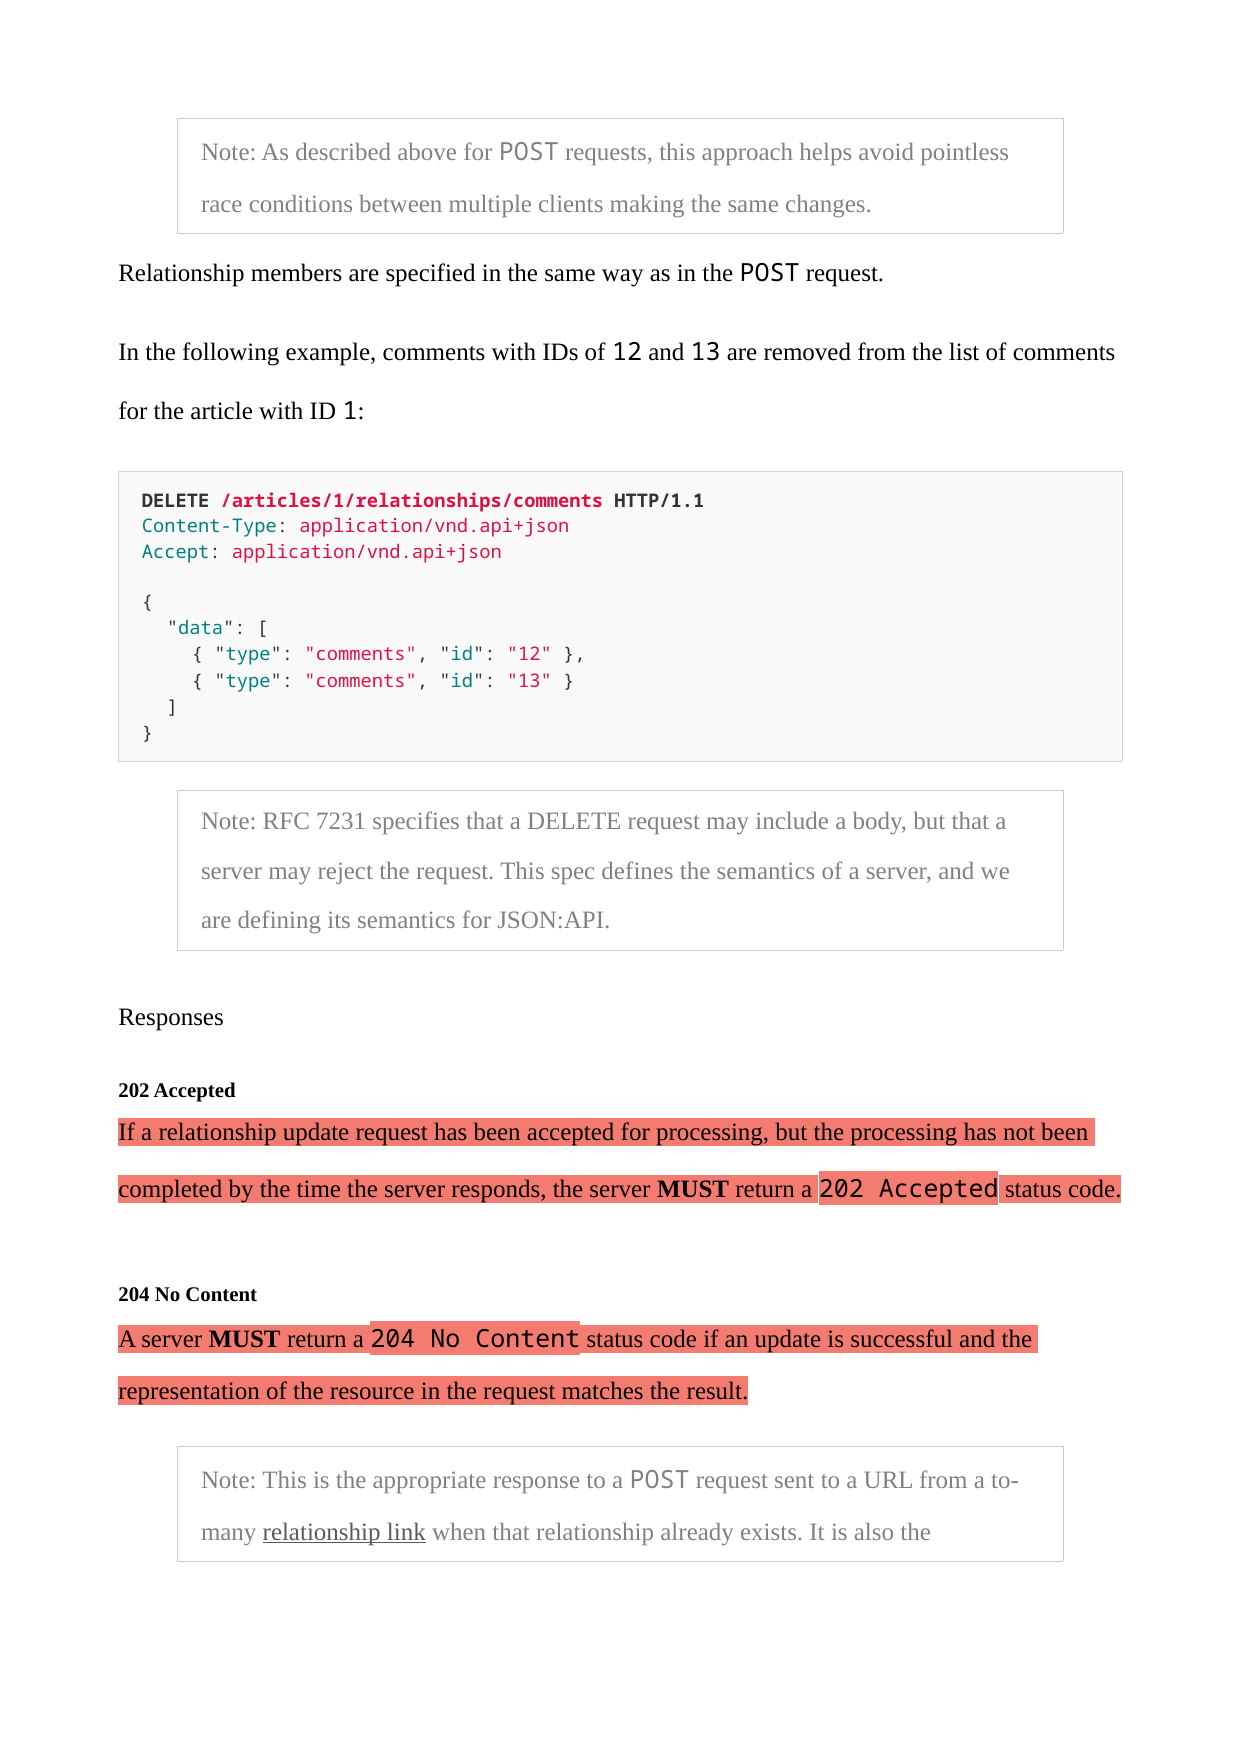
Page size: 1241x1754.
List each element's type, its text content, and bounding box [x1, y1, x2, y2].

text Accept: application/vnd.api+json [119, 522, 1122, 548]
text ] [329, 678, 335, 686]
text { "type": "comments", "id": "13" } [119, 651, 1122, 678]
subtitle 204 No Content [118, 1281, 1122, 1306]
subtitle 202 Accepted [118, 1078, 1122, 1102]
text A server MUST return a 204 No Content status code if an update is successful and the representation of the resource in the request matches the result. [118, 1321, 1122, 1405]
text In the following example, comments with IDs of 12 and 13 are removed from the list of comments for the article with ID 1: [118, 333, 1122, 426]
text { [119, 573, 1122, 598]
text Relationship members are specified in the same way as in the POST request. [118, 254, 1122, 288]
text ] [119, 678, 1122, 704]
text Note: RFC 7231 specifies that a DELETE request may include a body, but that a server may reject the request. This spec defines the semantics of a server, and we are defining its semantics for JSON:API. [178, 791, 1063, 950]
text { "type": "comments", "id": "12" }, [119, 625, 1122, 651]
text "data": [ [119, 598, 1122, 625]
text Note: This is the appropriate response to a POST request sent to a URL from a to-many relationship link when that relationship already exists. It is also the [178, 1447, 1063, 1561]
text DELETE /articles/1/relationships/comments HTTP/1.1 [119, 472, 1122, 497]
text Content-Type: application/vnd.api+json [119, 497, 1122, 522]
text If a relationship update request has been accepted for processing, but the processing has not been completed by the time the server responds, the server MUST return a 202 Accepted status code. [118, 1117, 1122, 1205]
subtitle Responses [118, 1002, 1122, 1031]
text } [119, 704, 1122, 761]
text Note: As described above for POST requests, this approach helps avoid pointless race conditions between multiple clients making the same changes. [178, 119, 1063, 233]
